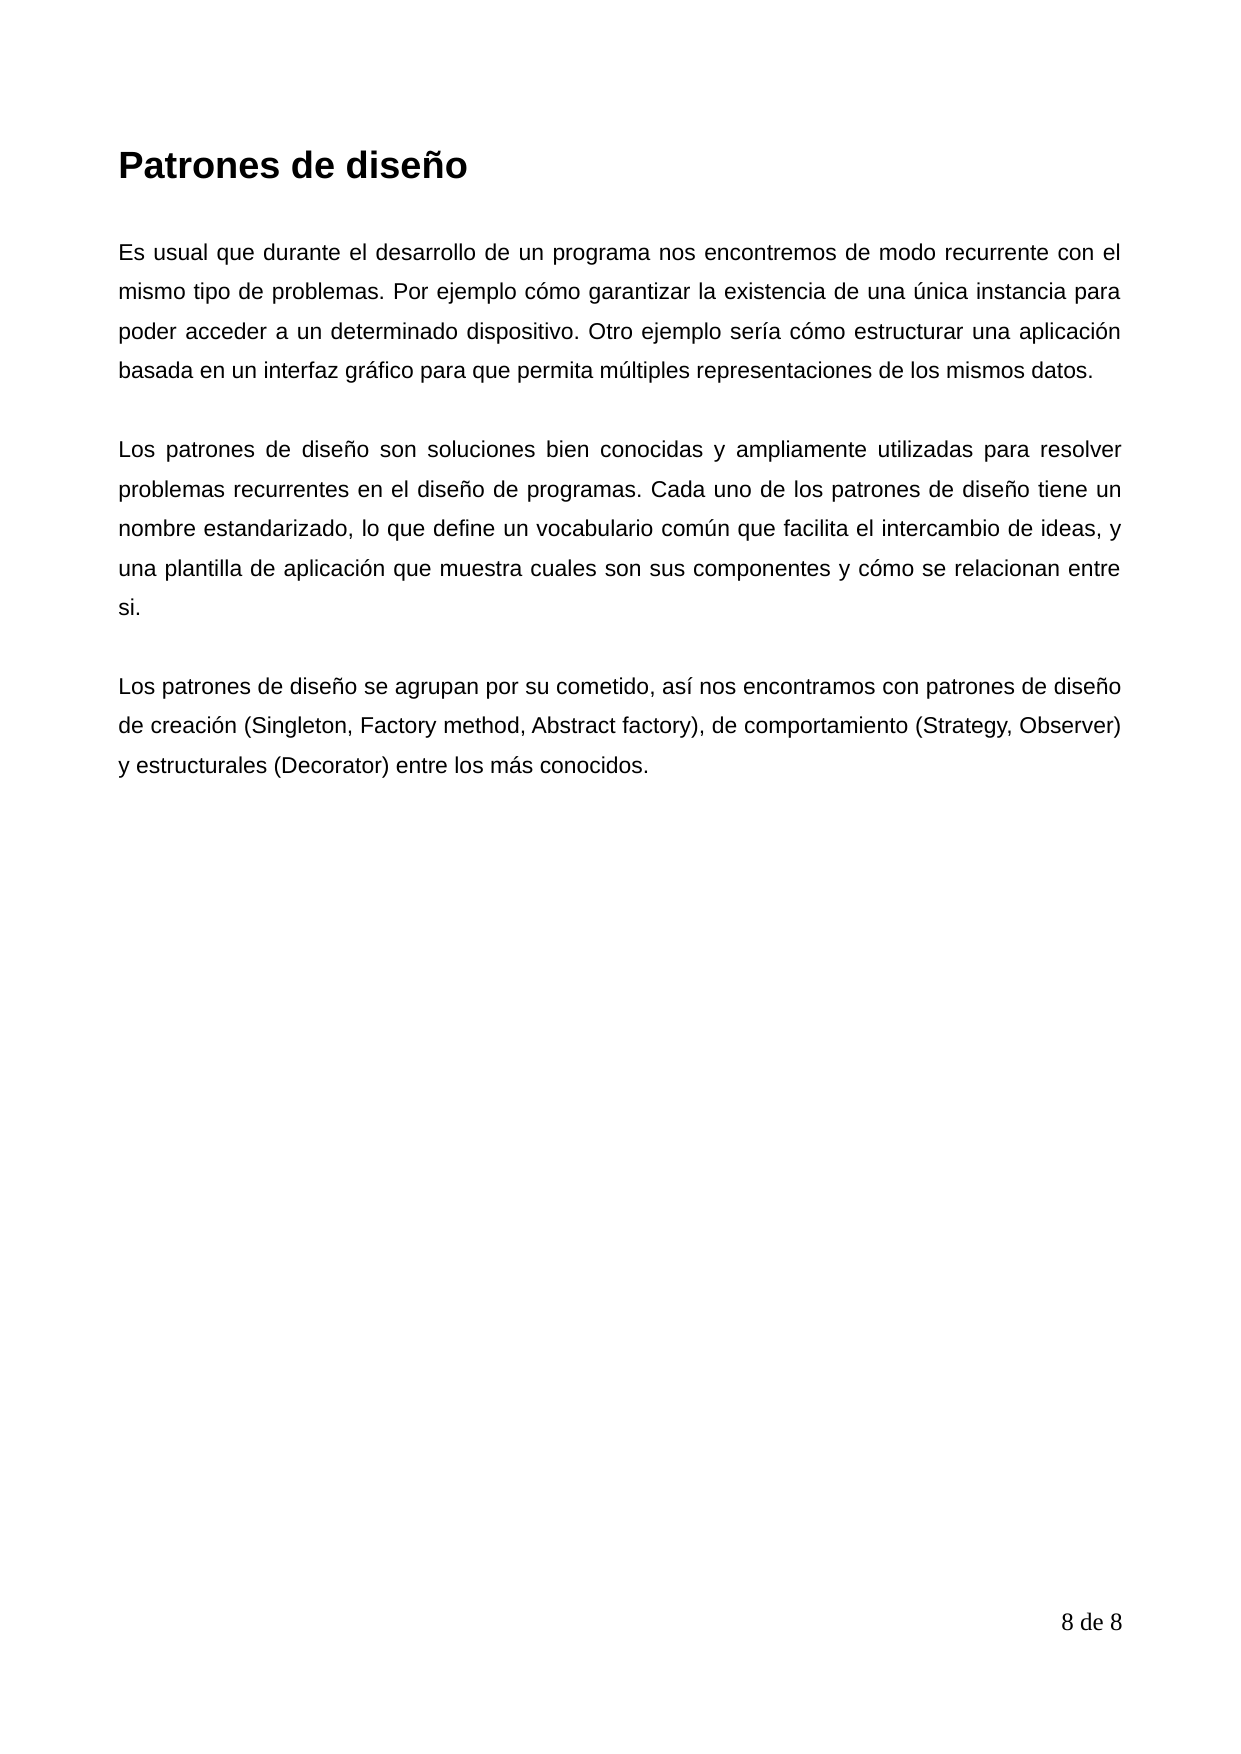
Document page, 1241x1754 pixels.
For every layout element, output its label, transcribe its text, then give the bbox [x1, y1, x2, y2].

text Es usual que durante el desarrollo de un programa nos encontremos de modo recurrente con el mismo tipo de problemas. Por ejemplo cómo garantizar la existencia de una única instancia para poder acceder a un determinado dispositivo. Otro ejemplo sería cómo estructurar una aplicación basada en un interfaz gráfico para que permita múltiples representaciones de los mismos datos. [118, 239, 1122, 383]
text Los patrones de diseño se agrupan por su cometido, así nos encontramos con patrones de diseño de creación (Singleton, Factory method, Abstract factory), de comportamiento (Strategy, Observer) y estructurales (Decorator) entre los más conocidos. [118, 673, 1122, 778]
subtitle Patrones de diseño [118, 143, 1122, 187]
text Los patrones de diseño son soluciones bien conocidas y ampliamente utilizadas para resolver problemas recurrentes en el diseño de programas. Cada uno de los patrones de diseño tiene un nombre estandarizado, lo que define un vocabulario común que facilita el intercambio de ideas, y una plantilla de aplicación que muestra cuales son sus componentes y cómo se relacionan entre si. [118, 436, 1122, 620]
